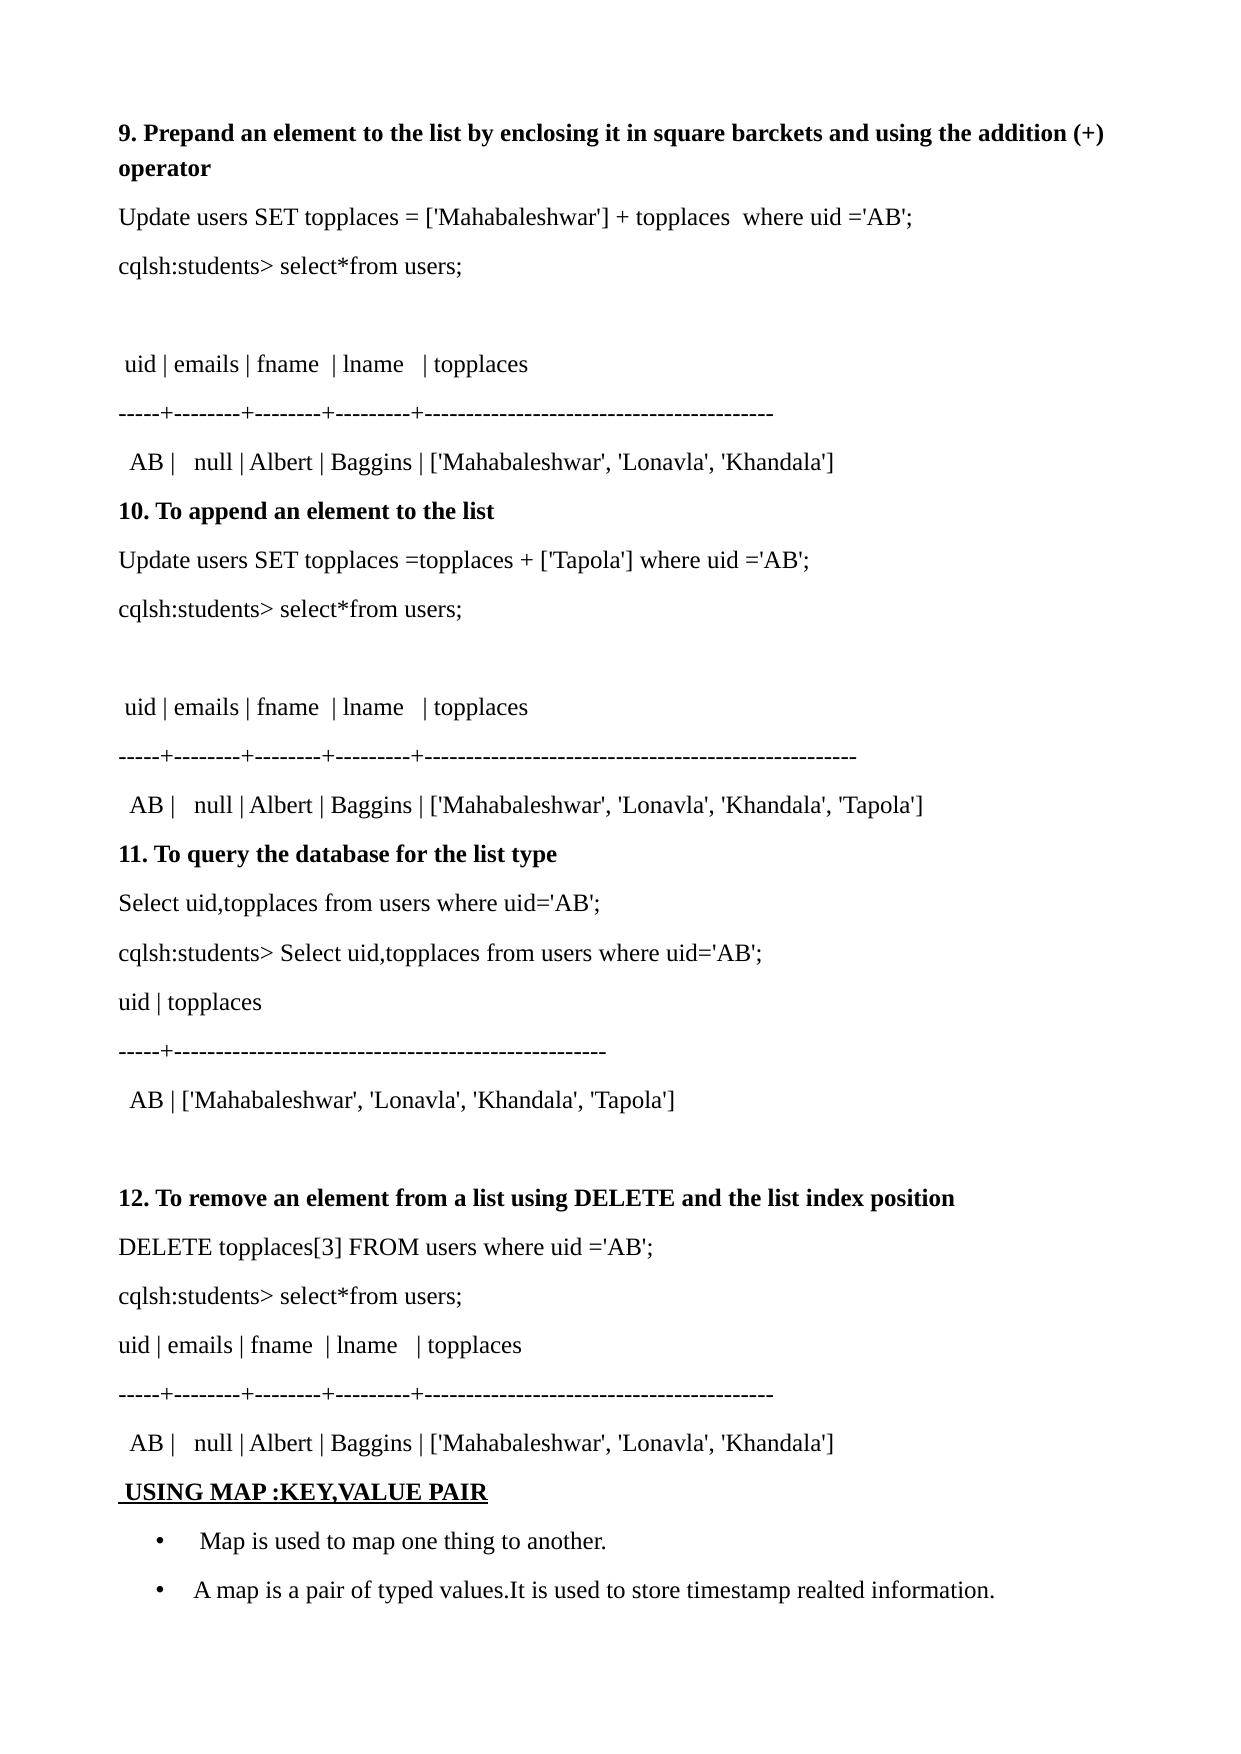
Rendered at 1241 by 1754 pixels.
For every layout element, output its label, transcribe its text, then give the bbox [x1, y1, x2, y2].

list Map is used to map one thing to another. [156, 1526, 1122, 1555]
text -----+---------------------------------------------------- [118, 1036, 1122, 1064]
text uid | emails | fname | lname | topplaces [118, 349, 1122, 378]
text cqlsh:students> select*from users; [118, 251, 1122, 279]
text Update users SET topplaces =topplaces + ['Tapola'] where uid ='AB'; [118, 545, 1122, 574]
text 9. Prepand an element to the list by enclosing it in square barckets and using the addition (+) operator [118, 118, 1122, 181]
text DELETE topplaces[3] FROM users where uid ='AB'; [118, 1232, 1122, 1261]
text uid | emails | fname | lname | topplaces [118, 692, 1122, 721]
text AB | null | Albert | Baggins | ['Mahabaleshwar', 'Lonavla', 'Khandala'] [118, 447, 1122, 476]
text cqlsh:students> Select uid,topplaces from users where uid='AB'; [118, 938, 1122, 966]
text USING MAP :KEY,VALUE PAIR [118, 1477, 1122, 1506]
list A map is a pair of typed values.It is used to store timestamp realted information. [156, 1575, 1122, 1604]
text AB | null | Albert | Baggins | ['Mahabaleshwar', 'Lonavla', 'Khandala', 'Tapola'] [118, 790, 1122, 819]
text 12. To remove an element from a list using DELETE and the list index position [118, 1183, 1122, 1212]
text 11. To query the database for the list type [118, 839, 1122, 868]
text cqlsh:students> select*from users; [118, 594, 1122, 623]
text Select uid,topplaces from users where uid='AB'; [118, 888, 1122, 917]
text -----+--------+--------+---------+------------------------------------------ [118, 398, 1122, 427]
text cqlsh:students> select*from users; [118, 1281, 1122, 1310]
text -----+--------+--------+---------+------------------------------------------ [118, 1379, 1122, 1408]
text AB | ['Mahabaleshwar', 'Lonavla', 'Khandala', 'Tapola'] [118, 1085, 1122, 1113]
text uid | emails | fname | lname | topplaces [118, 1330, 1122, 1359]
text uid | topplaces [118, 987, 1122, 1015]
text AB | null | Albert | Baggins | ['Mahabaleshwar', 'Lonavla', 'Khandala'] [118, 1428, 1122, 1457]
text -----+--------+--------+---------+---------------------------------------------------- [118, 741, 1122, 770]
text 10. To append an element to the list [118, 496, 1122, 525]
text Update users SET topplaces = ['Mahabaleshwar'] + topplaces where uid ='AB'; [118, 202, 1122, 230]
